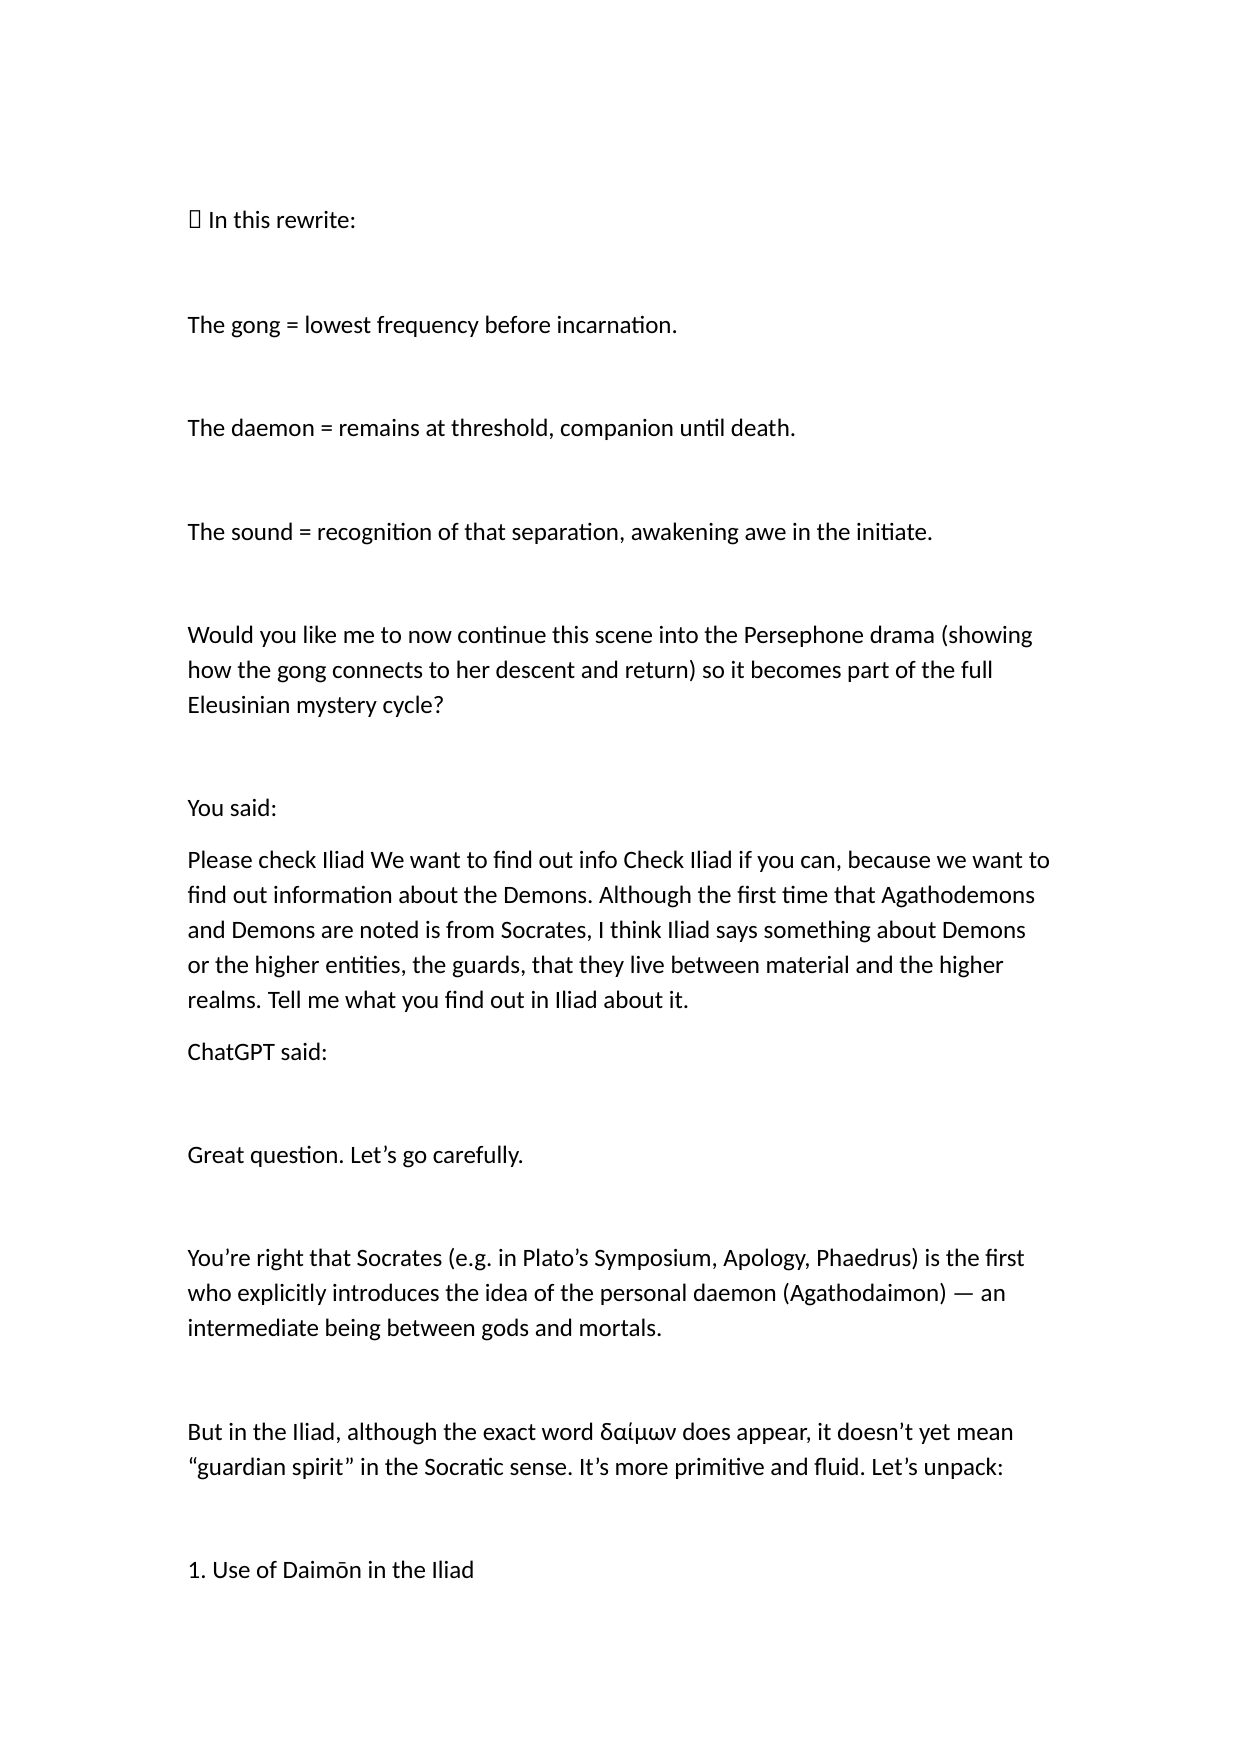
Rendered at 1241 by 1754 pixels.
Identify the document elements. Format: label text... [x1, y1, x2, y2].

text Great question. Let’s go carefully. [187, 1139, 1053, 1170]
text Would you like me to now continue this scene into the Persephone drama (showing how the gong connects to her descent and return) so it becomes part of the full Eleusinian mystery cycle? [187, 619, 1053, 720]
text The gong = lowest frequency before incarnation. [187, 309, 1053, 340]
text You said: [187, 792, 1053, 823]
text You’re right that Socrates (e.g. in Plato’s Symposium, Apology, Phaedrus) is the first who explicitly introduces the idea of the personal daemon (Agathodaimon) — an intermediate being between gods and mortals. [187, 1242, 1053, 1343]
text The sound = recognition of that separation, awakening awe in the initiate. [187, 516, 1053, 546]
text 1. Use of Daimōn in the Iliad [187, 1554, 1053, 1585]
text Please check Iliad We want to find out info Check Iliad if you can, because we want to find out information about the Demons. Although the first time that Agathodemons and Demons are noted is from Socrates, I think Iliad says something about Demons or the higher entities, the guards, that they live between material and the higher realms. Tell me what you find out in Iliad about it. [187, 844, 1053, 1015]
text ✨ In this rewrite: [187, 202, 1053, 236]
text But in the Iliad, although the exact word δαίμων does appear, it doesn’t yet mean “guardian spirit” in the Socratic sense. It’s more primitive and fluid. Let’s unpack: [187, 1416, 1053, 1481]
text ChatGPT said: [187, 1036, 1053, 1066]
text The daemon = remains at threshold, companion until death. [187, 412, 1053, 443]
